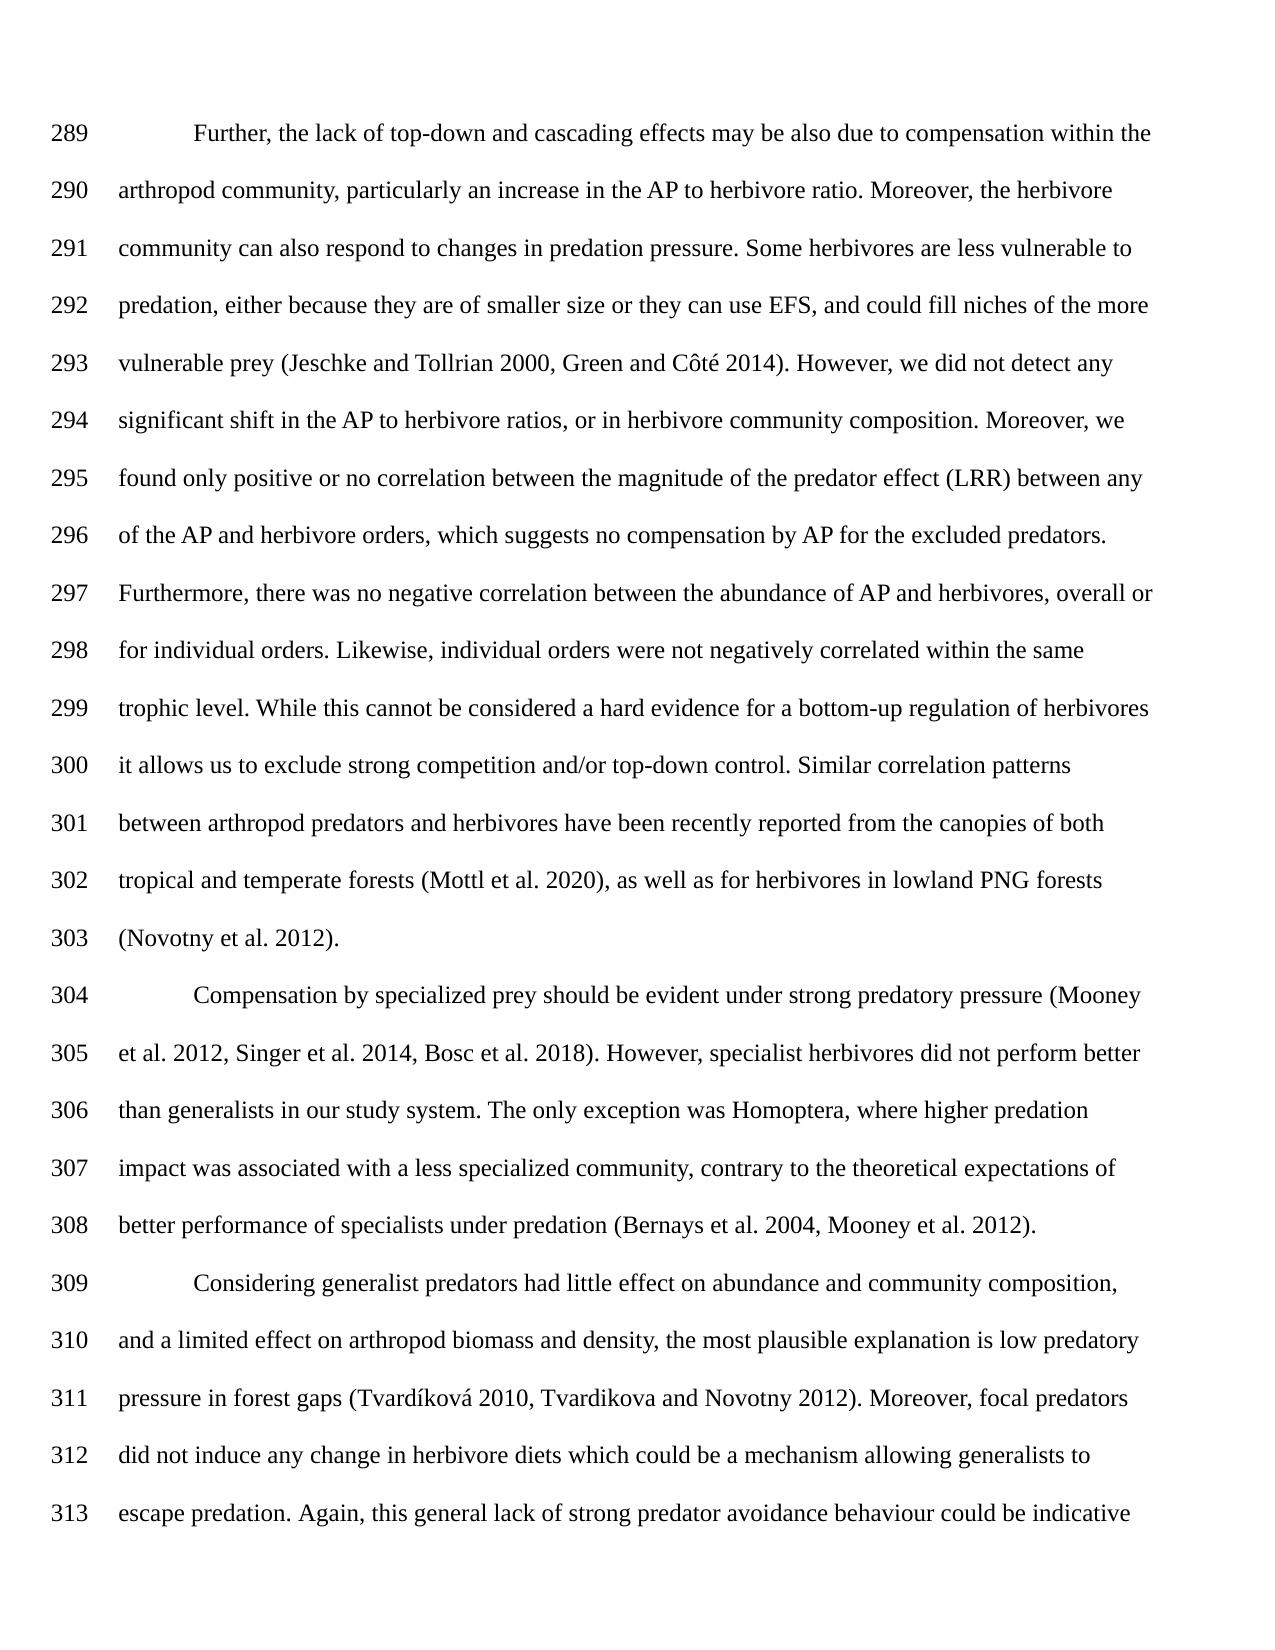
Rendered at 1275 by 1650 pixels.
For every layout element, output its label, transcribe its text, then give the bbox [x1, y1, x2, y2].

text Considering generalist predators had little effect on abundance and community composition, and a limited effect on arthropod biomass and density, the most plausible explanation is low predatory pressure in forest gaps (Tvardíková 2010, Tvardikova and Novotny 2012). Moreover, focal predators did not induce any change in herbivore diets which could be a mechanism allowing generalists to escape predation. Again, this general lack of strong predator avoidance behaviour could be indicative [118, 1268, 1157, 1527]
text Compensation by specialized prey should be evident under strong predatory pressure (Mooney et al. 2012, Singer et al. 2014, Bosc et al. 2018). However, specialist herbivores did not perform better than generalists in our study system. The only exception was Homoptera, where higher predation impact was associated with a less specialized community, contrary to the theoretical expectations of better performance of specialists under predation (Bernays et al. 2004, Mooney et al. 2012). [118, 981, 1157, 1239]
text Further, the lack of top-down and cascading effects may be also due to compensation within the arthropod community, particularly an increase in the AP to herbivore ratio. Moreover, the herbivore community can also respond to changes in predation pressure. Some herbivores are less vulnerable to predation, either because they are of smaller size or they can use EFS, and could fill niches of the more vulnerable prey (Jeschke and Tollrian 2000, Green and Côté 2014). However, we did not detect any significant shift in the AP to herbivore ratios, or in herbivore community composition. Moreover, we found only positive or no correlation between the magnitude of the predator effect (LRR) between any of the AP and herbivore orders, which suggests no compensation by AP for the excluded predators. Furthermore, there was no negative correlation between the abundance of AP and herbivores, overall or for individual orders. Likewise, individual orders were not negatively correlated within the same trophic level. While this cannot be considered a hard evidence for a bottom-up regulation of herbivores it allows us to exclude strong competition and/or top-down control. Similar correlation patterns between arthropod predators and herbivores have been recently reported from the canopies of both tropical and temperate forests (Mottl et al. 2020), as well as for herbivores in lowland PNG forests (Novotny et al. 2012). [118, 118, 1157, 952]
